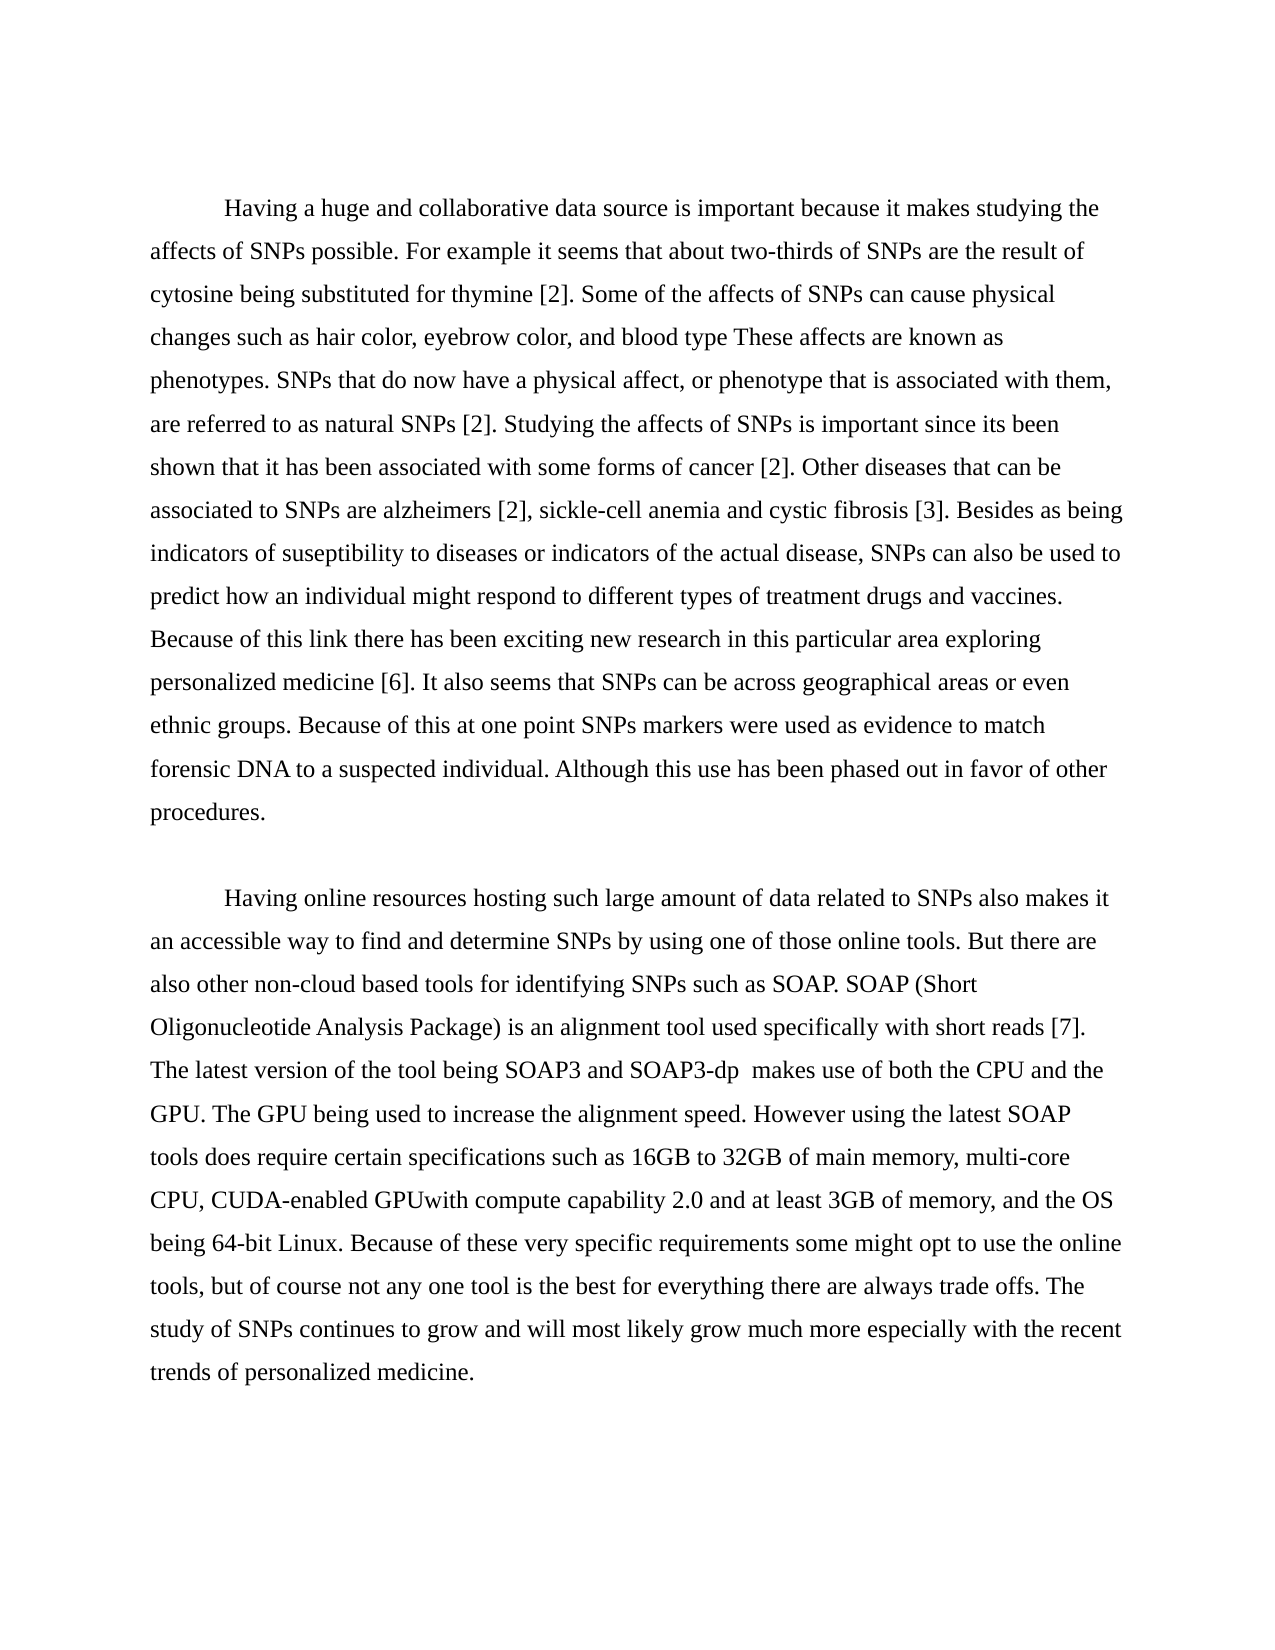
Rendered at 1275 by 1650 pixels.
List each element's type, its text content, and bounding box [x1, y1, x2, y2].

text Having online resources hosting such large amount of data related to SNPs also makes it an accessible way to find and determine SNPs by using one of those online tools. But there are also other non-cloud based tools for identifying SNPs such as SOAP. SOAP (Short Oligonucleotide Analysis Package) is an alignment tool used specifically with short reads [7]. The latest version of the tool being SOAP3 and SOAP3-dp makes use of both the CPU and the GPU. The GPU being used to increase the alignment speed. However using the latest SOAP tools does require certain specifications such as 16GB to 32GB of main memory, multi-core CPU, CUDA-enabled GPUwith compute capability 2.0 and at least 3GB of memory, and the OS being 64-bit Linux. Because of these very specific requirements some might opt to use the online tools, but of course not any one tool is the best for everything there are always trade offs. The study of SNPs continues to grow and will most likely grow much more especially with the recent trends of personalized medicine. [150, 883, 1125, 1386]
text Having a huge and collaborative data source is important because it makes studying the affects of SNPs possible. For example it seems that about two-thirds of SNPs are the result of cytosine being substituted for thymine [2]. Some of the affects of SNPs can cause physical changes such as hair color, eyebrow color, and blood type These affects are known as phenotypes. SNPs that do now have a physical affect, or phenotype that is associated with them, are referred to as natural SNPs [2]. Studying the affects of SNPs is important since its been shown that it has been associated with some forms of cancer [2]. Other diseases that can be associated to SNPs are alzheimers [2], sickle-cell anemia and cystic fibrosis [3]. Besides as being indicators of suseptibility to diseases or indicators of the actual disease, SNPs can also be used to predict how an individual might respond to different types of treatment drugs and vaccines. Because of this link there has been exciting new research in this particular area exploring personalized medicine [6]. It also seems that SNPs can be across geographical areas or even ethnic groups. Because of this at one point SNPs markers were used as evidence to match forensic DNA to a suspected individual. Although this use has been phased out in favor of other procedures. [150, 193, 1125, 826]
